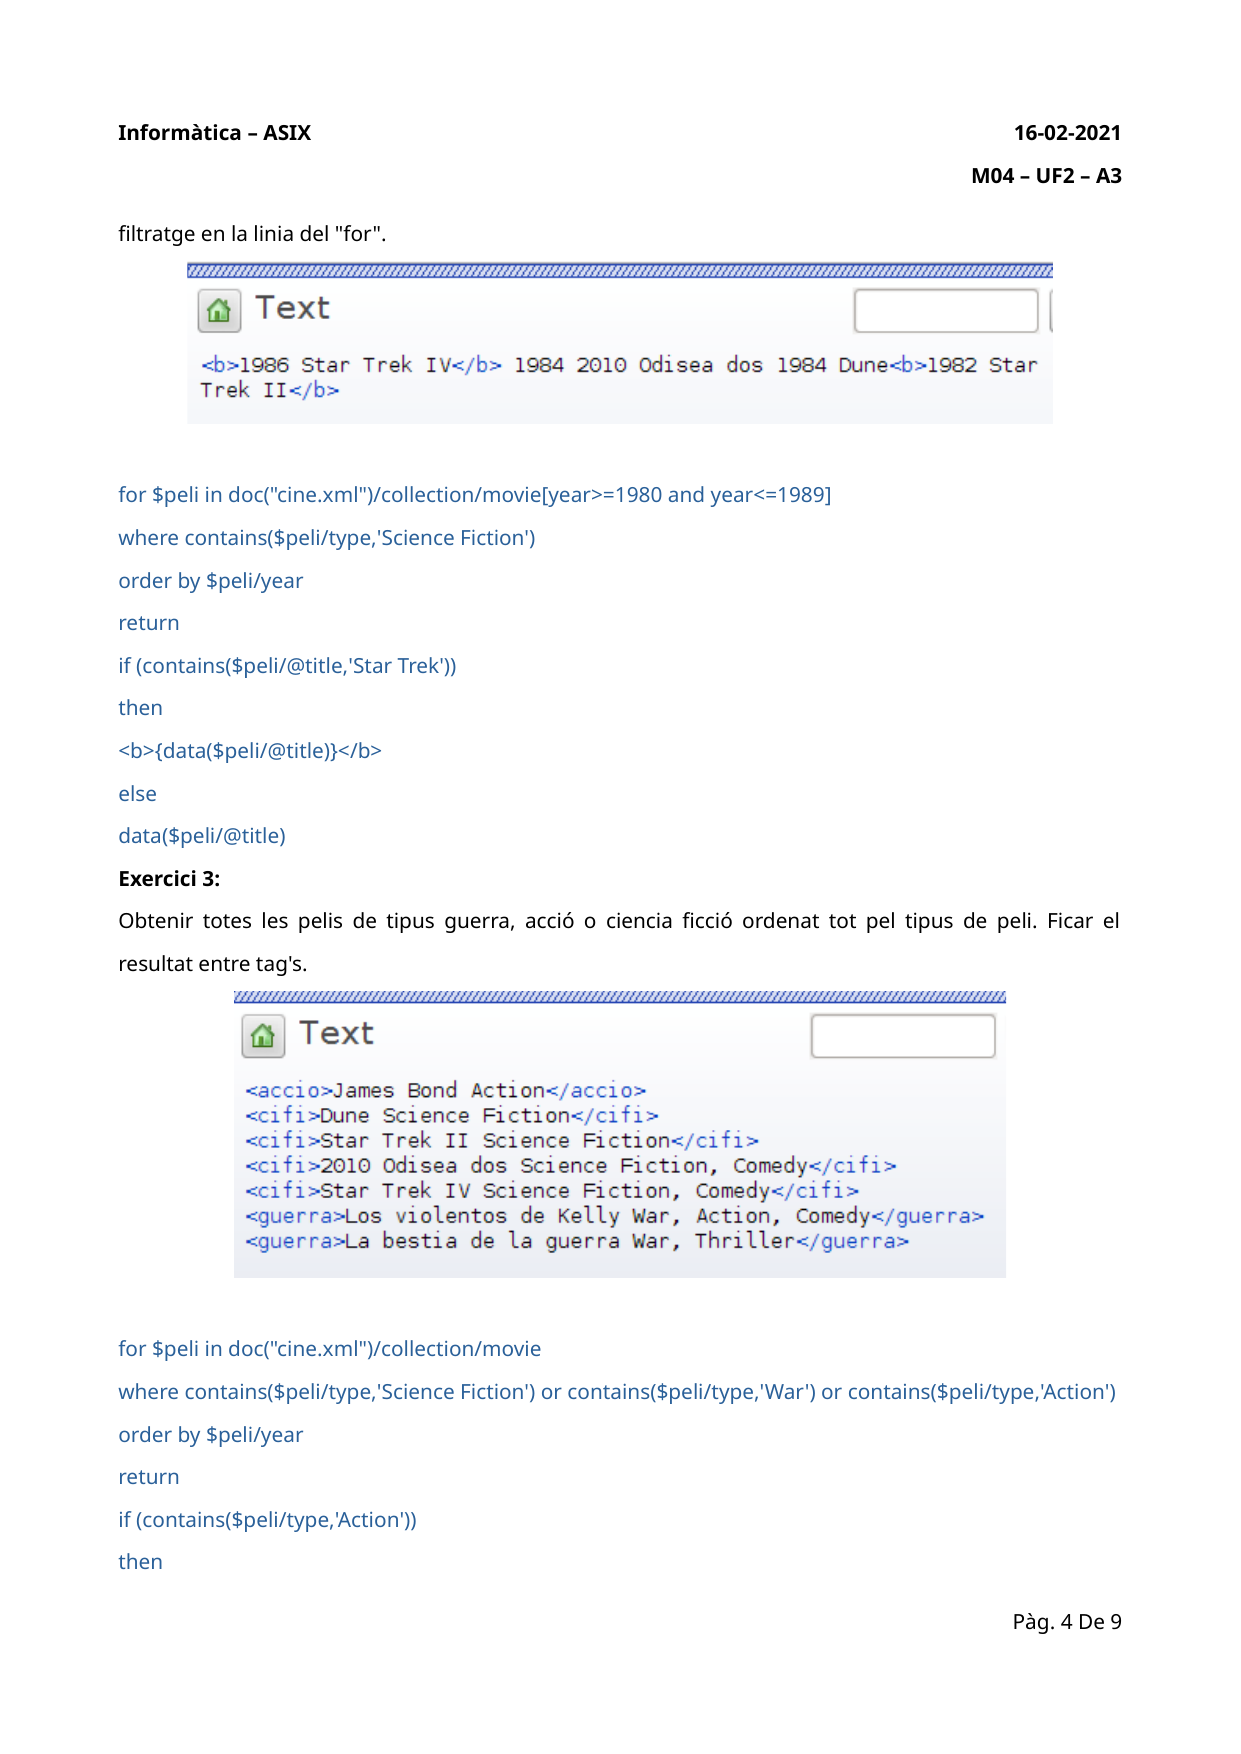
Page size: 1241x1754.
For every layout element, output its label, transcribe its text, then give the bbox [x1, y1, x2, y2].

text return [118, 608, 1122, 637]
text if (contains($peli/@title,'Star Trek')) [118, 651, 1122, 679]
text order by $peli/year [118, 1420, 1122, 1448]
text where contains($peli/type,'Science Fiction') or contains($peli/type,'War') or contains($peli/type,'Action') [118, 1377, 1122, 1406]
text return [118, 1462, 1122, 1491]
text where contains($peli/type,'Science Fiction') [118, 523, 1122, 552]
picture [234, 991, 1007, 1278]
text filtratge en la linia del "for". [118, 219, 1122, 247]
text for $peli in doc("cine.xml")/collection/movie [118, 1334, 1122, 1363]
text then [118, 1547, 1122, 1576]
text for $peli in doc("cine.xml")/collection/movie[year>=1980 and year<=1989] [118, 481, 1122, 509]
text then [118, 693, 1122, 722]
text else [118, 779, 1122, 807]
text <b>{data($peli/@title)}</b> [118, 736, 1122, 764]
picture [187, 261, 1053, 424]
text Obtenir totes les pelis de tipus guerra, acció o ciencia ficció ordenat tot pel tipus de peli. Ficar el resultat entre tag's. [118, 907, 1122, 978]
text Exercici 3: [118, 864, 1122, 892]
text if (contains($peli/type,'Action')) [118, 1505, 1122, 1533]
text data($peli/@title) [118, 821, 1122, 850]
text order by $peli/year [118, 566, 1122, 594]
